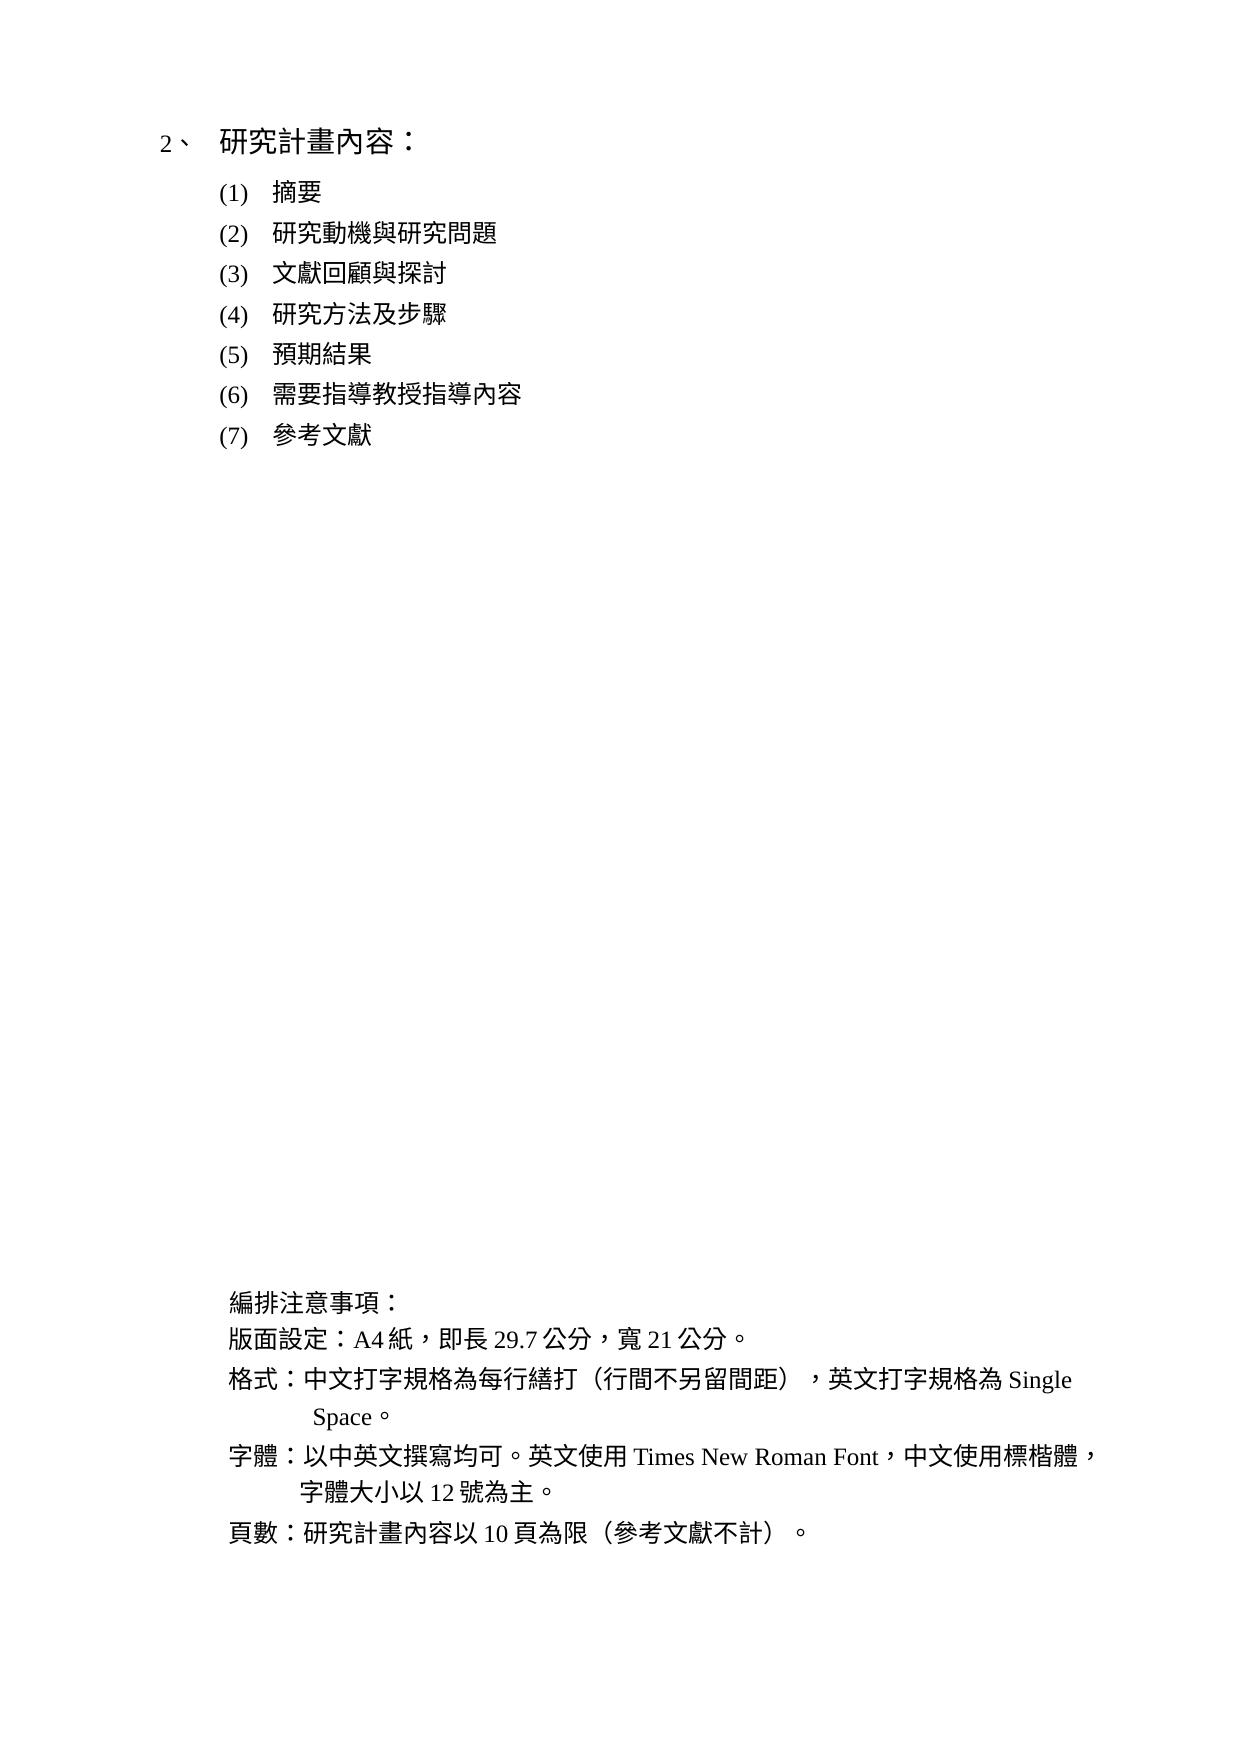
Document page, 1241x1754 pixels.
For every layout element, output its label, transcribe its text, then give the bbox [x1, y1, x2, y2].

list 研究計畫內容： [159, 118, 1081, 160]
list 研究方法及步驟 [219, 294, 1081, 330]
text 字體：以中英文撰寫均可。英文使用Times New Roman Font，中文使用標楷體，字體大小以12號為主。 [228, 1436, 1081, 1509]
text 版面設定：A4紙，即長29.7公分，寬21公分。 [228, 1319, 1081, 1356]
text 編排注意事項： [229, 1283, 1081, 1319]
list 需要指導教授指導內容 [219, 375, 1081, 411]
list 文獻回顧與探討 [219, 254, 1081, 290]
list 參考文獻 [219, 415, 1081, 452]
list 摘要 [219, 173, 1081, 209]
list 研究動機與研究問題 [219, 213, 1081, 249]
list 預期結果 [219, 334, 1081, 371]
text 頁數：研究計畫內容以10頁為限（參考文獻不計）。 [228, 1513, 1081, 1549]
text 格式：中文打字規格為每行繕打（行間不另留間距），英文打字規格為Single Space。 [228, 1360, 1081, 1432]
